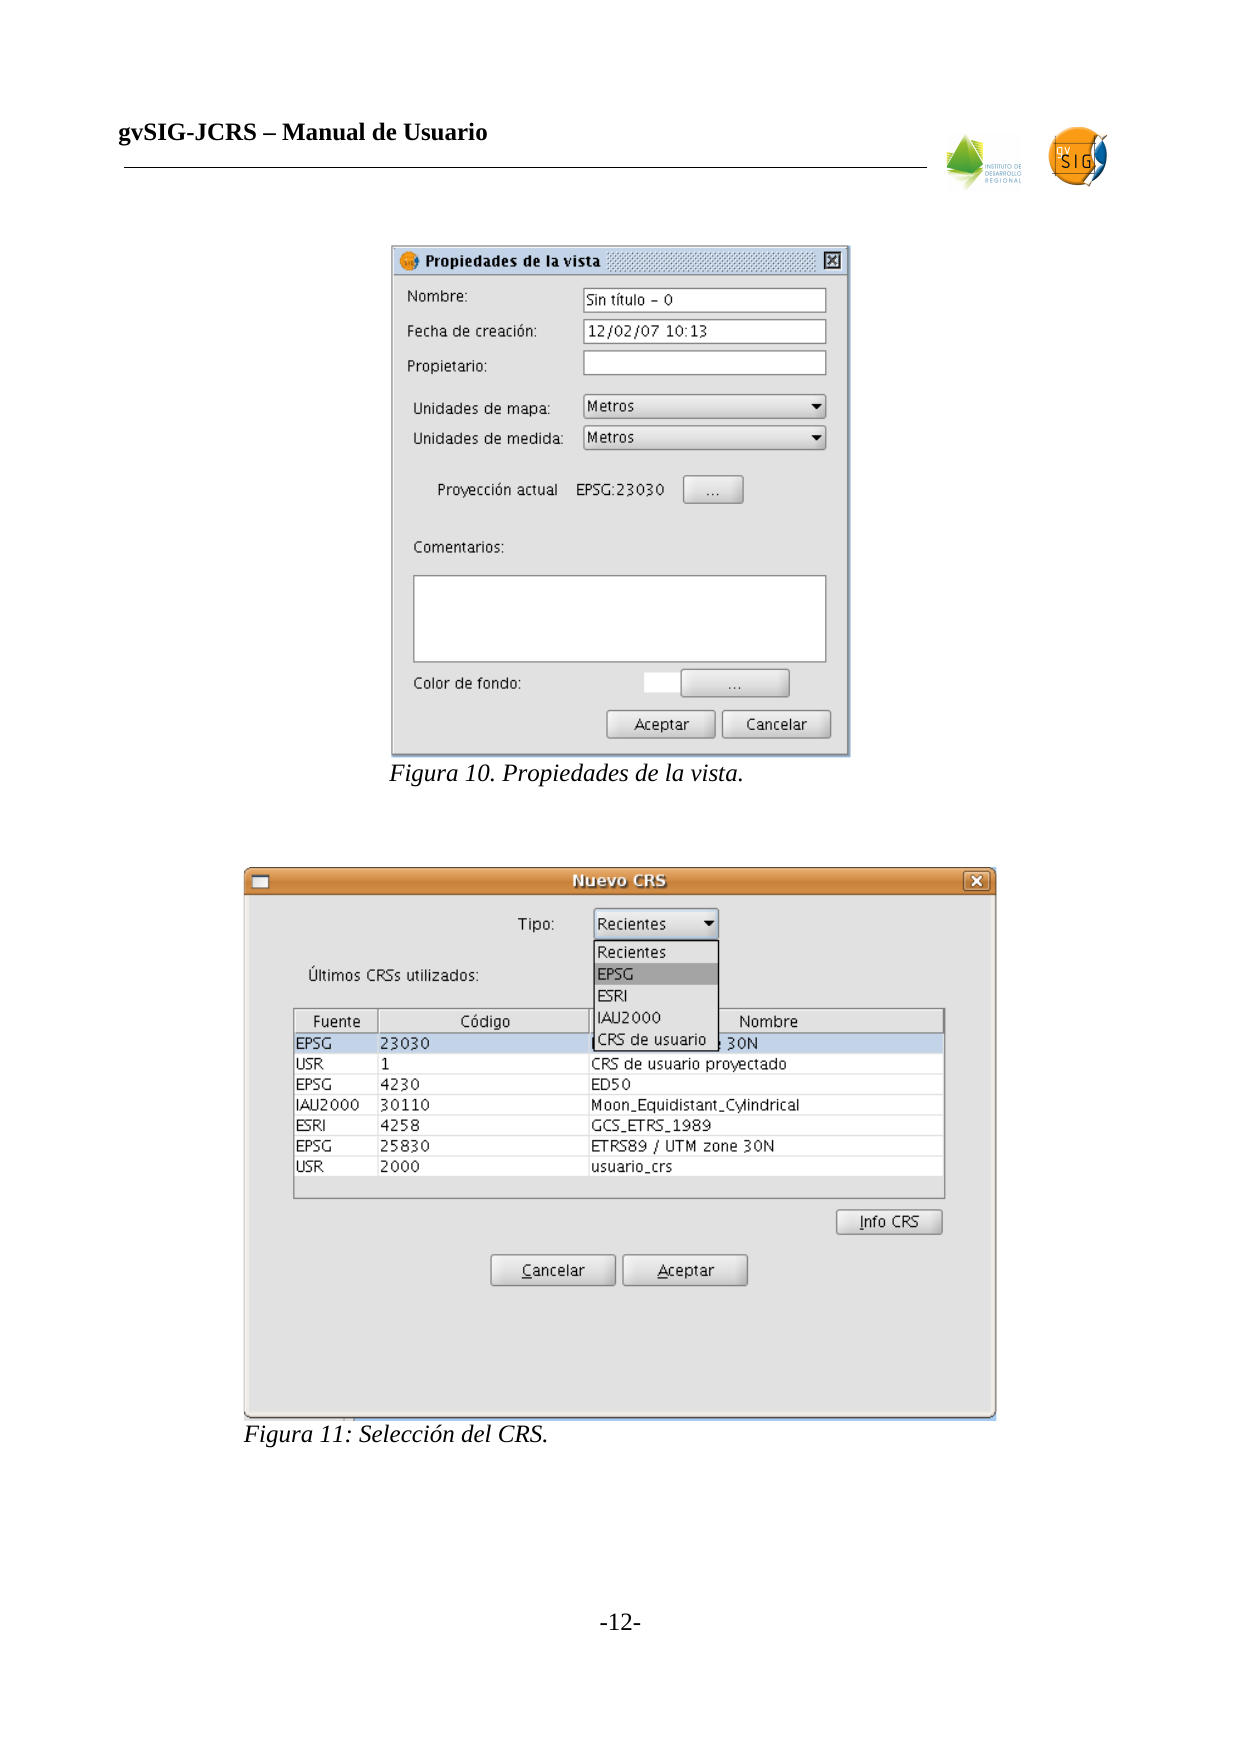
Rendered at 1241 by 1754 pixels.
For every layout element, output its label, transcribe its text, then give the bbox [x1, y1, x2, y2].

list Figura 10. Propiedades de la vista. [389, 760, 851, 787]
picture [389, 243, 852, 760]
text Figura 11: Selección del CRS. [244, 1421, 996, 1448]
picture [946, 133, 1022, 193]
picture [243, 867, 997, 1421]
picture [1048, 127, 1108, 187]
